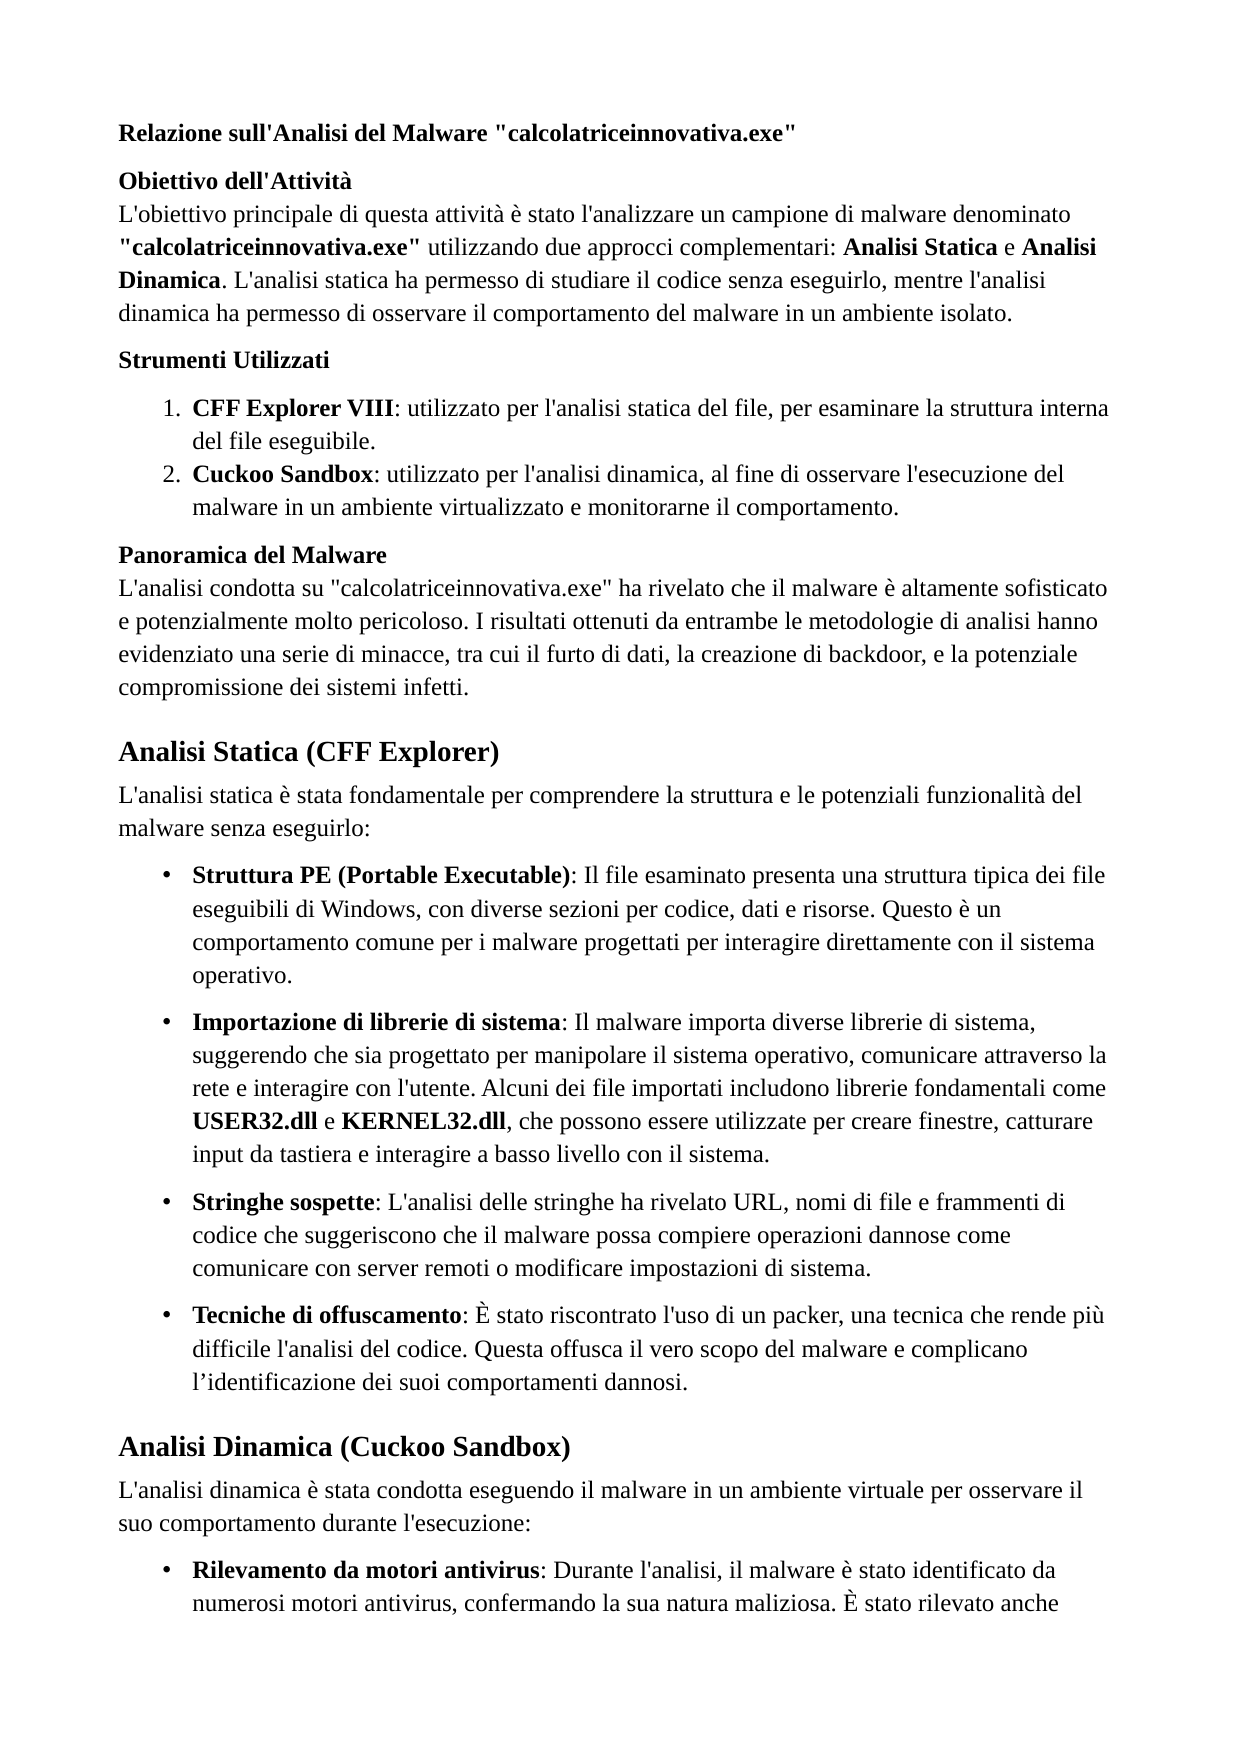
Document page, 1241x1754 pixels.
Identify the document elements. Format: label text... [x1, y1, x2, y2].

list Stringhe sospette: L'analisi delle stringhe ha rivelato URL, nomi di file e frammenti di codice che suggeriscono che il malware possa compiere operazioni dannose come comunicare con server remoti o modificare impostazioni di sistema. [162, 1187, 1122, 1282]
text Panoramica del Malware L'analisi condotta su "calcolatriceinnovativa.exe" ha rivelato che il malware è altamente sofisticato e potenzialmente molto pericoloso. I risultati ottenuti da entrambe le metodologie di analisi hanno evidenziato una serie di minacce, tra cui il furto di dati, la creazione di backdoor, e la potenziale compromissione dei sistemi infetti. [118, 540, 1122, 701]
text Obiettivo dell'Attività L'obiettivo principale di questa attività è stato l'analizzare un campione di malware denominato "calcolatriceinnovativa.exe" utilizzando due approcci complementari: Analisi Statica e Analisi Dinamica. L'analisi statica ha permesso di studiare il codice senza eseguirlo, mentre l'analisi dinamica ha permesso di osservare il comportamento del malware in un ambiente isolato. [118, 166, 1122, 327]
list Rilevamento da motori antivirus: Durante l'analisi, il malware è stato identificato da numerosi motori antivirus, confermando la sua natura maliziosa. È stato rilevato anche [162, 1556, 1122, 1617]
list Struttura PE (Portable Executable): Il file esaminato presenta una struttura tipica dei file eseguibili di Windows, con diverse sezioni per codice, dati e risorse. Questo è un comportamento comune per i malware progettati per interagire direttamente con il sistema operativo. [162, 861, 1122, 988]
list Cuckoo Sandbox: utilizzato per l'analisi dinamica, al fine di osservare l'esecuzione del malware in un ambiente virtualizzato e monitorarne il comportamento. [162, 459, 1122, 521]
subtitle Analisi Statica (CFF Explorer) [118, 734, 1122, 767]
list CFF Explorer VIII: utilizzato per l'analisi statica del file, per esaminare la struttura interna del file eseguibile. [162, 393, 1122, 455]
text L'analisi statica è stata fondamentale per comprendere la struttura e le potenziali funzionalità del malware senza eseguirlo: [118, 780, 1122, 842]
subtitle Analisi Dinamica (Cuckoo Sandbox) [118, 1429, 1122, 1462]
list Importazione di librerie di sistema: Il malware importa diverse librerie di sistema, suggerendo che sia progettato per manipolare il sistema operativo, comunicare attraverso la rete e interagire con l'utente. Alcuni dei file importati includono librerie fondamentali come USER32.dll e KERNEL32.dll, che possono essere utilizzate per creare finestre, catturare input da tastiera e interagire a basso livello con il sistema. [162, 1007, 1122, 1168]
text L'analisi dinamica è stata condotta eseguendo il malware in un ambiente virtuale per osservare il suo comportamento durante l'esecuzione: [118, 1475, 1122, 1537]
text Strumenti Utilizzati [118, 345, 1122, 374]
text Relazione sull'Analisi del Malware "calcolatriceinnovativa.exe" [118, 118, 1122, 147]
list Tecniche di offuscamento: È stato riscontrato l'uso di un packer, una tecnica che rende più difficile l'analisi del codice. Questa offusca il vero scopo del malware e complicano l’identificazione dei suoi comportamenti dannosi. [162, 1301, 1122, 1395]
